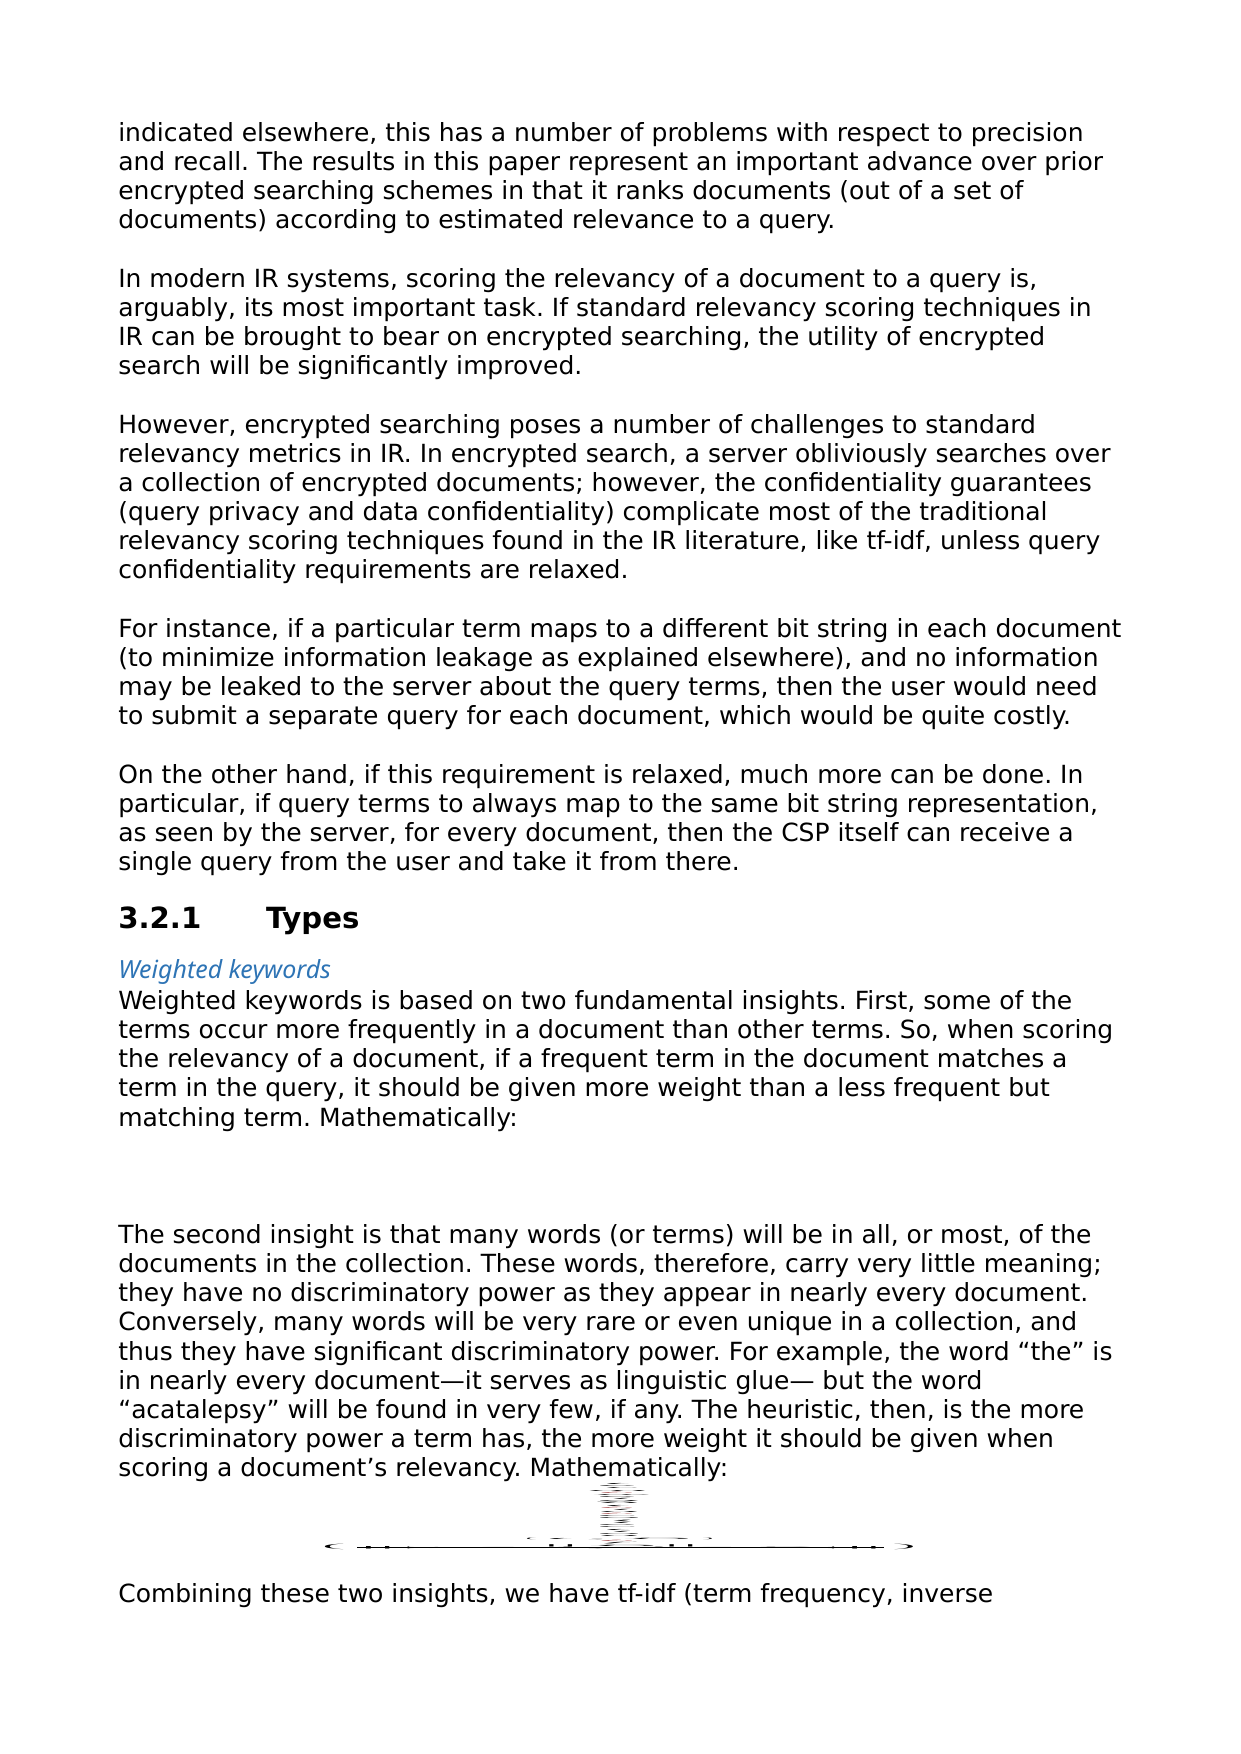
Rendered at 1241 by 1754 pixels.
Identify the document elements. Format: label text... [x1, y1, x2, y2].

text Combining these two insights, we have tf-idf (term frequency, inverse [118, 1579, 1122, 1608]
text On the other hand, if this requirement is relaxed, much more can be done. In particular, if query terms to always map to the same bit string representation, as seen by the server, for every document, then the CSP itself can receive a single query from the user and take it from there. [118, 760, 1122, 876]
text In modern IR systems, scoring the relevancy of a document to a query is, arguably, its most important task. If standard relevancy scoring techniques in IR can be brought to bear on encrypted searching, the utility of encrypted search will be significantly improved. [118, 264, 1122, 381]
text For instance, if a particular term maps to a different bit string in each document (to minimize information leakage as explained elsewhere), and no information may be leaked to the server about the query terms, then the user would need to submit a separate query for each document, which would be quite costly. [118, 614, 1122, 731]
text The second insight is that many words (or terms) will be in all, or most, of the documents in the collection. These words, therefore, carry very little meaning; they have no discriminatory power as they appear in nearly every document. Conversely, many words will be very rare or even unique in a collection, and thus they have significant discriminatory power. For example, the word “the” is in nearly every document—it serves as linguistic glue— but the word “acatalepsy” will be found in very few, if any. The heuristic, then, is the more discriminatory power a term has, the more weight it should be given when scoring a document’s relevancy. Mathematically: [118, 1220, 1122, 1482]
subtitle Types [118, 901, 1122, 935]
text However, encrypted searching poses a number of challenges to standard relevancy metrics in IR. In encrypted search, a server obliviously searches over a collection of encrypted documents; however, the confidentiality guarantees (query privacy and data confidentiality) complicate most of the traditional relevancy scoring techniques found in the IR literature, like tf-idf, unless query confidentiality requirements are relaxed. [118, 410, 1122, 585]
text indicated elsewhere, this has a number of problems with respect to precision and recall. The results in this paper represent an important advance over prior encrypted searching schemes in that it ranks documents (out of a set of documents) according to estimated relevance to a query. [118, 118, 1122, 235]
subtitle Weighted keywords [118, 952, 1122, 986]
text Weighted keywords is based on two fundamental insights. First, some of the terms occur more frequently in a document than other terms. So, when scoring the relevancy of a document, if a frequent term in the document matches a term in the query, it should be given more weight than a less frequent but matching term. Mathematically: [118, 986, 1122, 1132]
